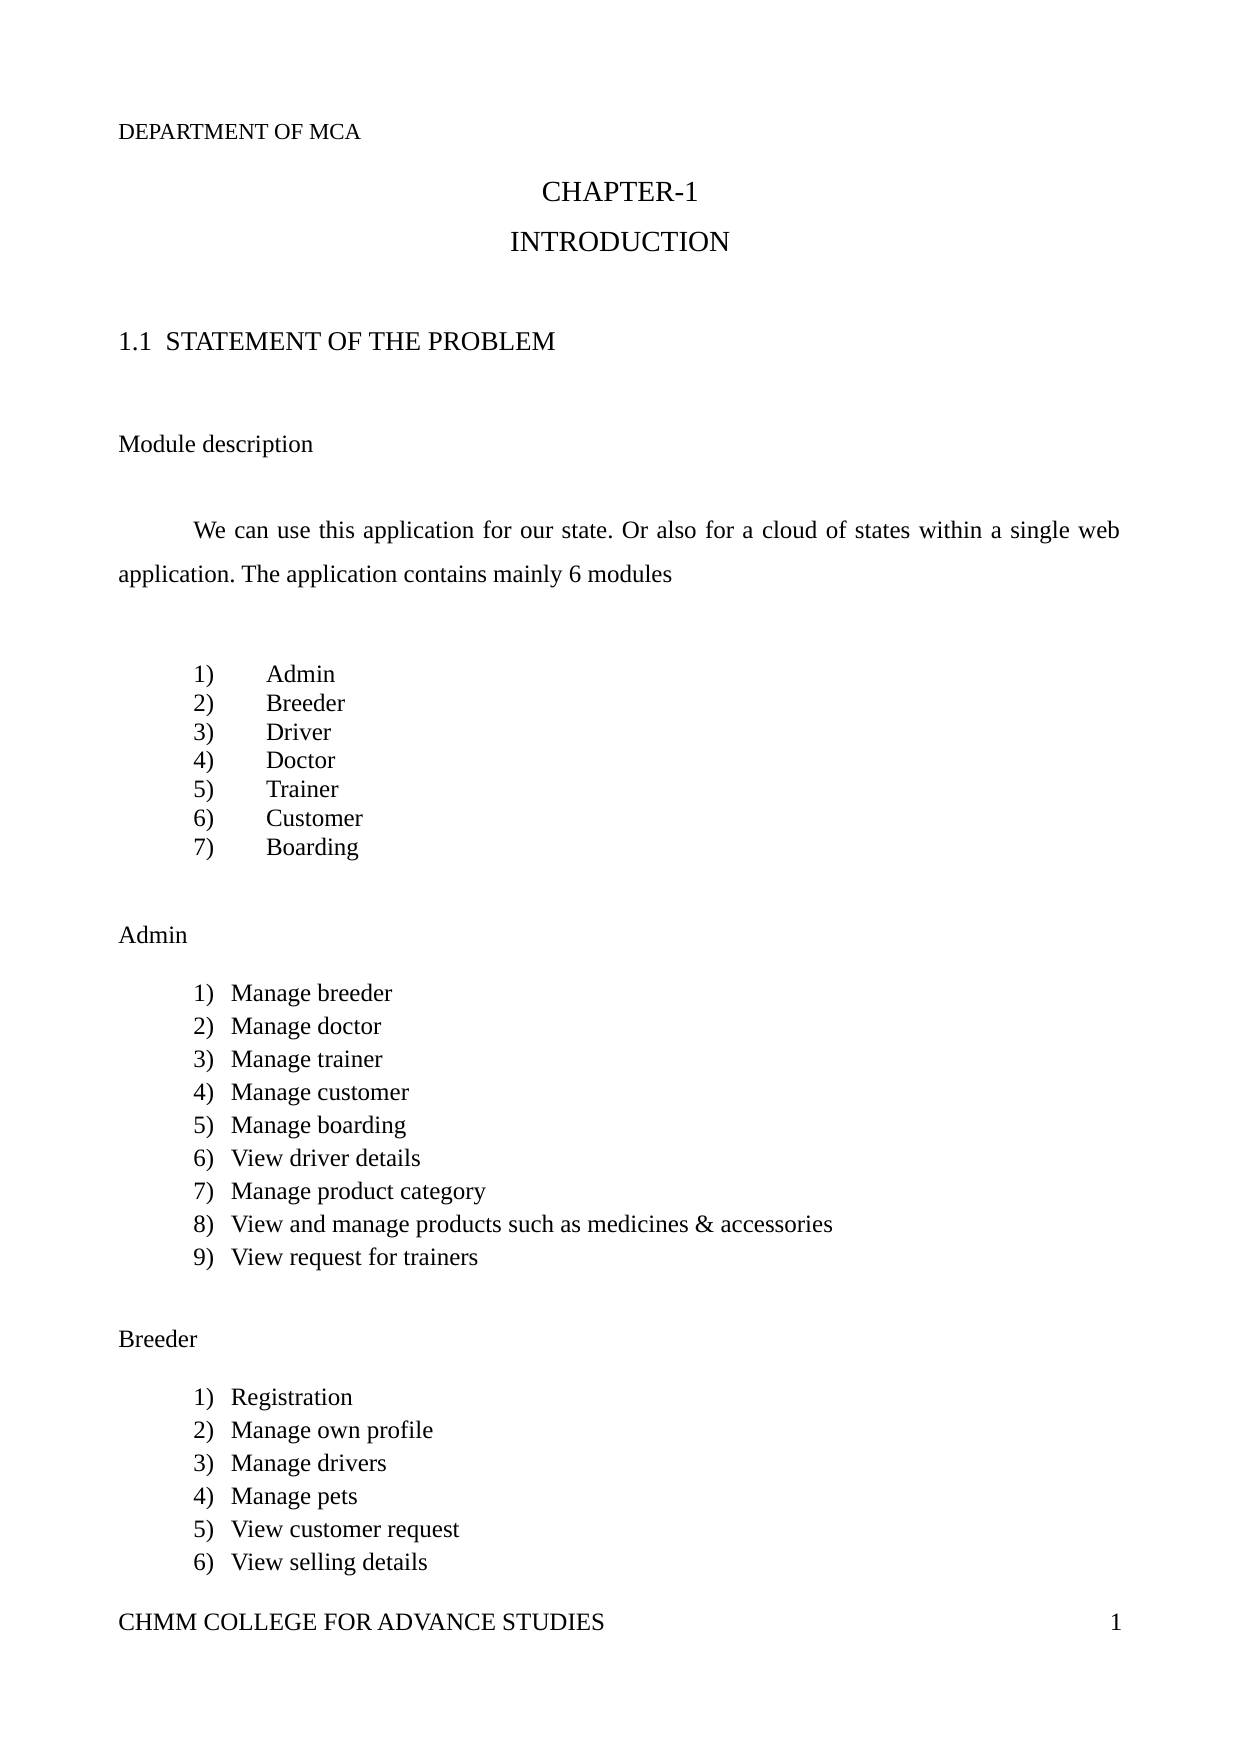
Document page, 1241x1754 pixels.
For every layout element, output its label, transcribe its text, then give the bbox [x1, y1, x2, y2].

list Breeder [118, 688, 1122, 717]
text INTRODUCTION [118, 224, 1122, 258]
text Module description [118, 429, 1122, 458]
list Manage boarding [193, 1110, 1122, 1139]
text Admin [118, 920, 1122, 949]
list View and manage products such as medicines & accessories [193, 1209, 1122, 1238]
text Breeder [118, 1324, 1122, 1353]
list Manage own profile [193, 1415, 1122, 1444]
list Manage customer [193, 1077, 1122, 1106]
text We can use this application for our state. Or also for a cloud of states within a single web application. The application contains mainly 6 modules [118, 516, 1122, 587]
list Manage pets [193, 1481, 1122, 1510]
list Manage drivers [193, 1448, 1122, 1477]
list Registration [193, 1382, 1122, 1411]
list Trainer [118, 774, 1122, 803]
list Boarding [118, 832, 1122, 861]
list Driver [118, 717, 1122, 746]
list Manage product category [193, 1176, 1122, 1205]
text CHAPTER-1 [118, 174, 1122, 207]
list Manage breeder [193, 978, 1122, 1007]
list Manage trainer [193, 1044, 1122, 1073]
list Doctor [118, 746, 1122, 774]
list View customer request [193, 1514, 1122, 1543]
list Admin [118, 659, 1122, 688]
list View selling details [193, 1547, 1122, 1576]
list Manage doctor [193, 1011, 1122, 1039]
list Customer [118, 803, 1122, 832]
list View driver details [193, 1143, 1122, 1172]
text 1.1 STATEMENT OF THE PROBLEM [118, 325, 1122, 356]
list View request for trainers [193, 1242, 1122, 1271]
